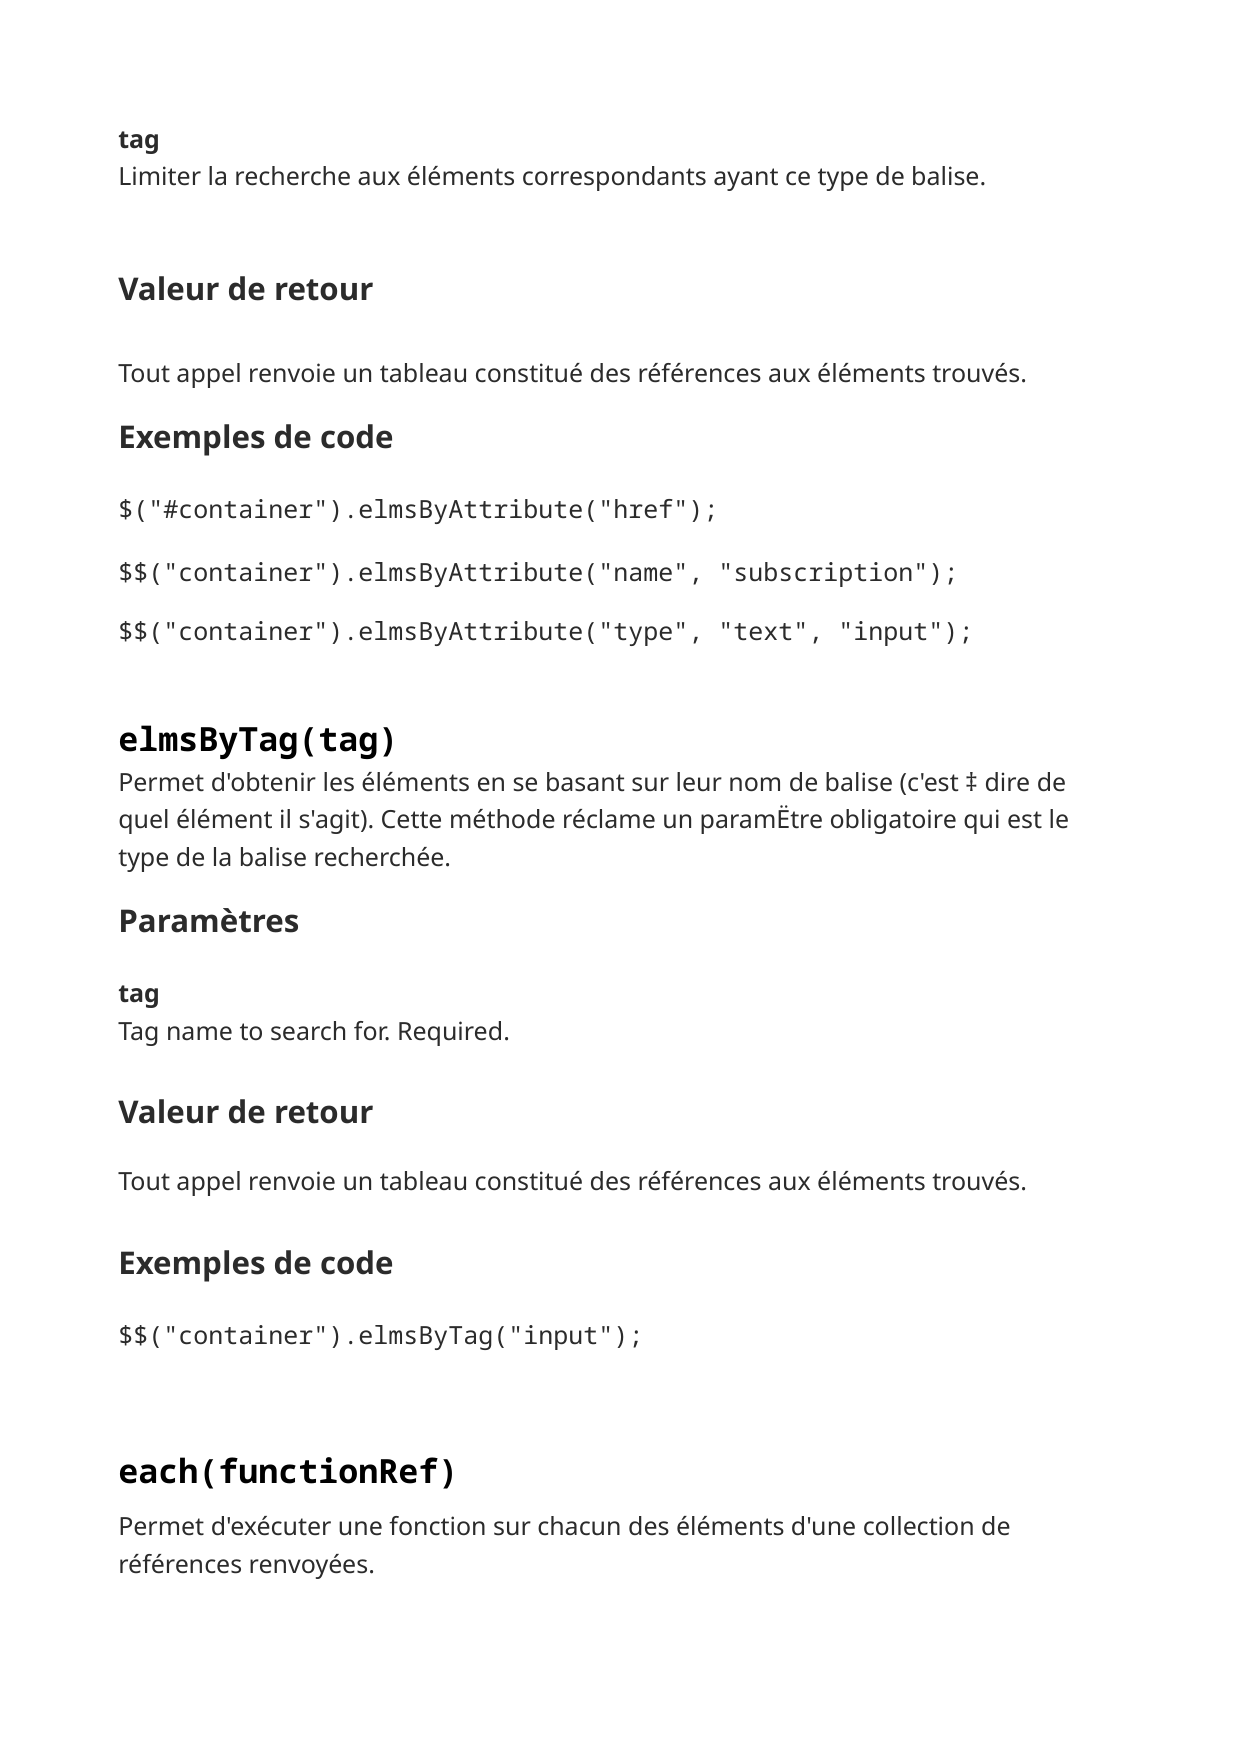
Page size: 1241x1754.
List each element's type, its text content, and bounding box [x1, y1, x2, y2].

text tag [118, 118, 1122, 156]
text Exemples de code [118, 415, 1122, 457]
text tag [118, 972, 1122, 1010]
text Paramètres [118, 899, 1122, 941]
text Tag name to search for. Required. [118, 1010, 1122, 1047]
text Valeur de retour Tout appel renvoie un tableau constitué des références aux éléments trouvés. [118, 267, 1122, 390]
text Valeur de retour [118, 1047, 1122, 1133]
text $$("container").elmsByTag("input"); [118, 1314, 1122, 1352]
text $("#container").elmsByAttribute("href"); [118, 488, 1122, 526]
text $$("container").elmsByAttribute("name", "subscription"); [118, 551, 1122, 588]
text Tout appel renvoie un tableau constitué des références aux éléments trouvés. Exemples de code [118, 1164, 1122, 1283]
text Permet d'obtenir les éléments en se basant sur leur nom de balise (c'est ‡ dire de quel élément il s'agit). Cette méthode réclame un paramËtre obligatoire qui est le type de la balise recherchée. [118, 761, 1122, 874]
text Limiter la recherche aux éléments correspondants ayant ce type de balise. [118, 156, 1122, 193]
text $$("container").elmsByAttribute("type", "text", "input"); elmsByTag(tag) [118, 613, 1122, 761]
subtitle each(functionRef) [118, 1402, 1122, 1493]
text Permet d'exécuter une fonction sur chacun des éléments d'une collection de références renvoyées. [118, 1505, 1122, 1580]
